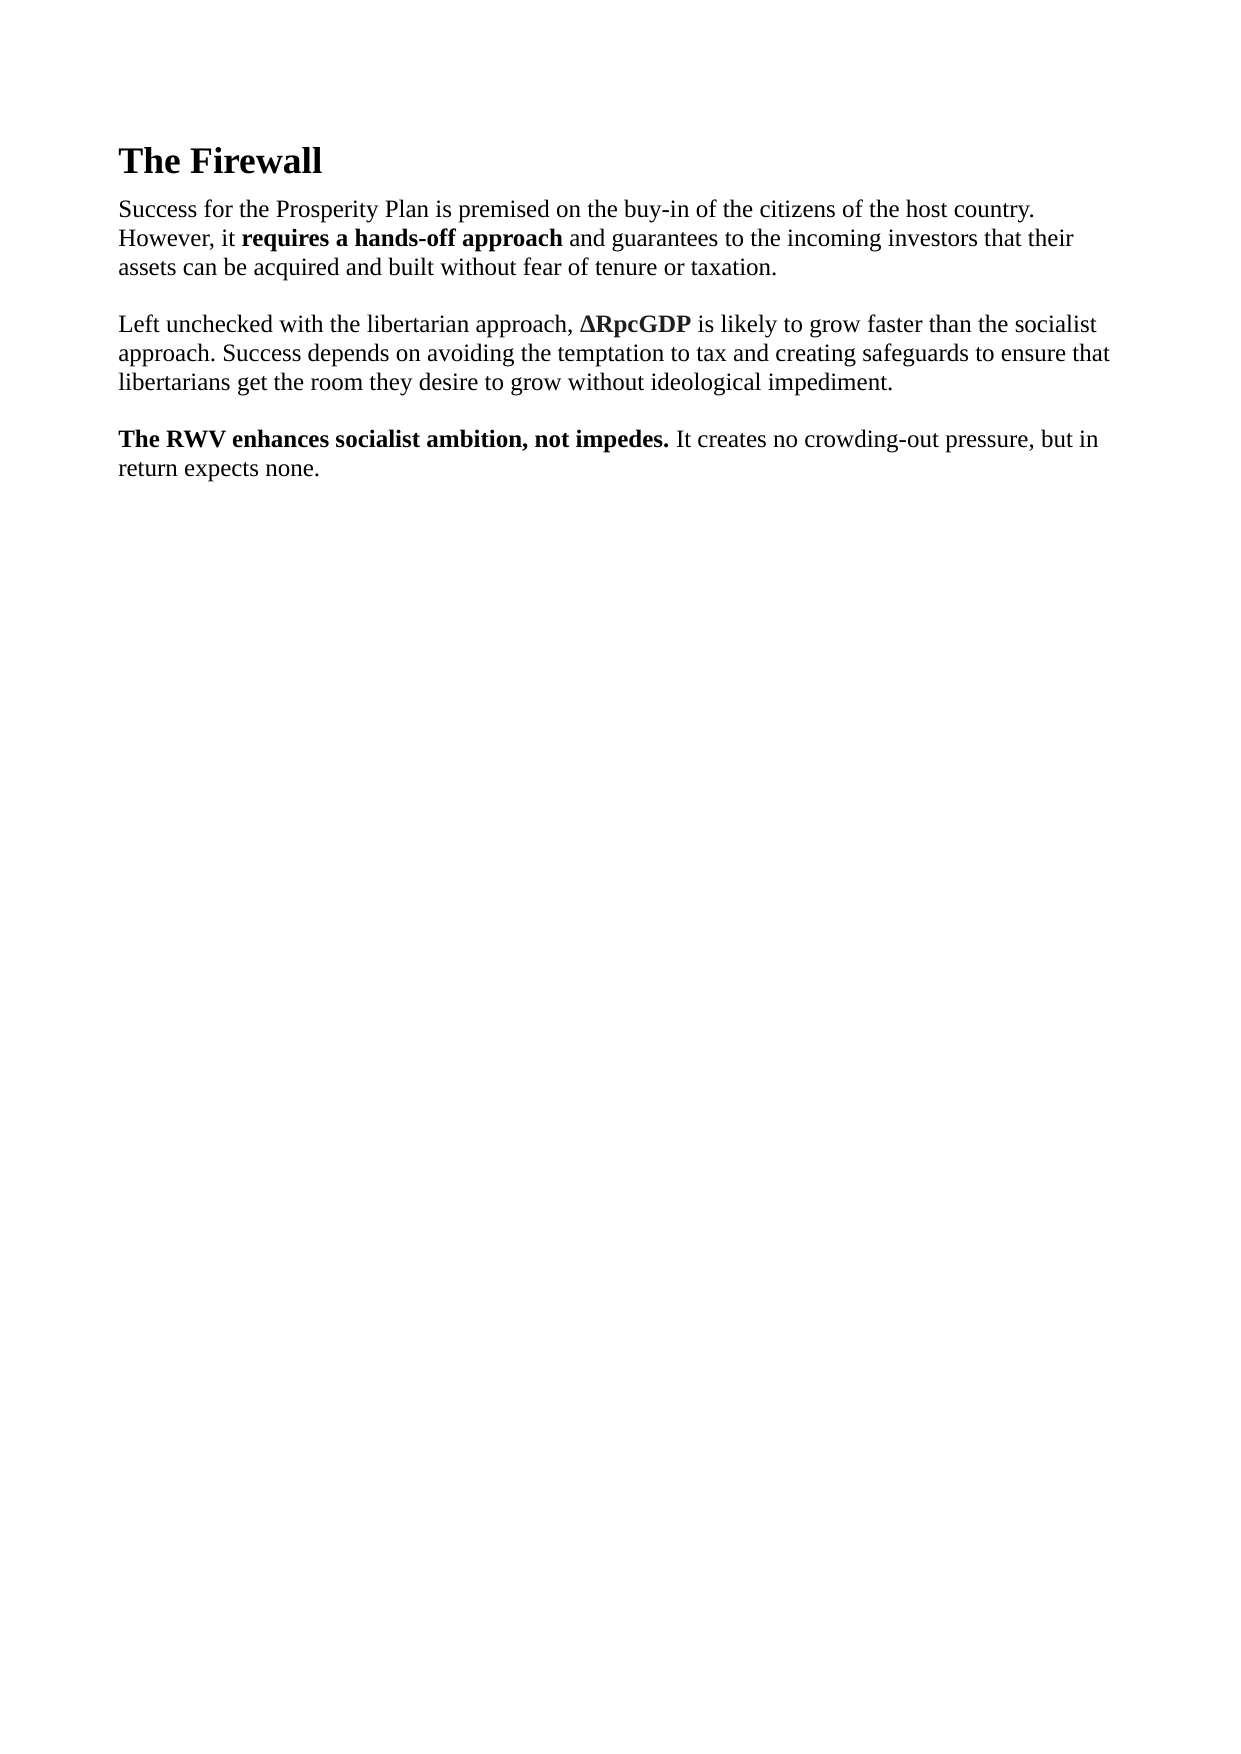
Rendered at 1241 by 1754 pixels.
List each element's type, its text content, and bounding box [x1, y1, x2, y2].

text Success for the Prosperity Plan is premised on the buy-in of the citizens of the host country. However, it requires a hands-off approach and guarantees to the incoming investors that their assets can be acquired and built without fear of tenure or taxation. [118, 194, 1122, 281]
text Left unchecked with the libertarian approach, ΔRpcGDP is likely to grow faster than the socialist approach. Success depends on avoiding the temptation to tax and creating safeguards to ensure that libertarians get the room they desire to grow without ideological impediment. [118, 309, 1122, 396]
subtitle The Firewall [118, 139, 1122, 182]
text The RWV enhances socialist ambition, not impedes. It creates no crowding-out pressure, but in return expects none. [118, 424, 1122, 482]
